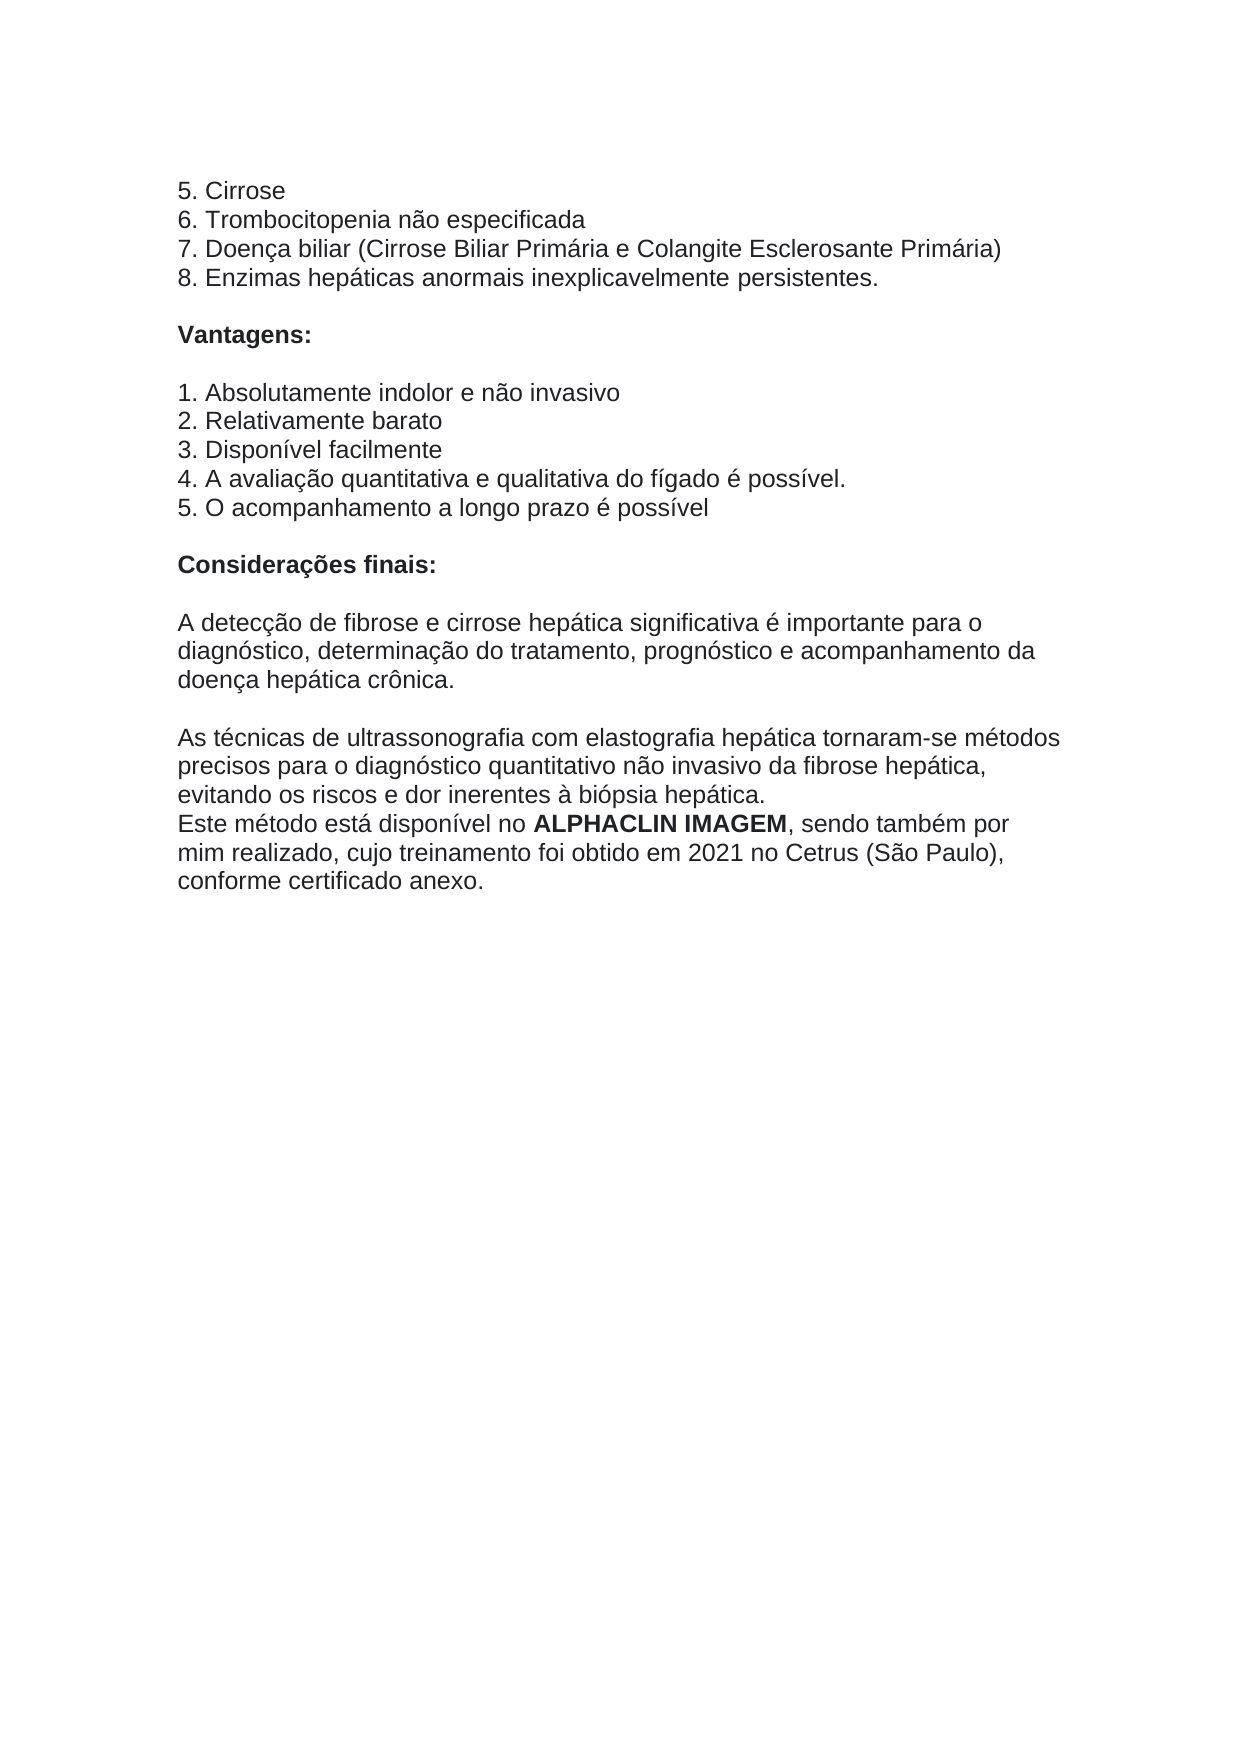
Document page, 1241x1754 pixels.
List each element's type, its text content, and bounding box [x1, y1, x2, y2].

text 3. Disponível facilmente [177, 435, 1063, 464]
text A detecção de fibrose e cirrose hepática significativa é importante para o diagnóstico, determinação do tratamento, prognóstico e acompanhamento da doença hepática crônica. [177, 608, 1063, 694]
text 5. Cirrose [177, 176, 1063, 205]
text 1. Absolutamente indolor e não invasivo [177, 378, 1063, 406]
text 8. Enzimas hepáticas anormais inexplicavelmente ​​persistentes. [177, 263, 1063, 291]
text 4. A avaliação quantitativa e qualitativa do fígado é possível. [177, 464, 1063, 493]
text Considerações finais: [177, 550, 1063, 579]
text 2. Relativamente barato [177, 406, 1063, 435]
text 6. Trombocitopenia não especificada [177, 205, 1063, 234]
text 5. O acompanhamento a longo prazo é possível [177, 493, 1063, 521]
text As técnicas de ultrassonografia com elastografia hepática tornaram-se métodos precisos para o diagnóstico quantitativo não invasivo da fibrose hepática, evitando os riscos e dor inerentes à biópsia hepática. [177, 723, 1063, 809]
text Vantagens: [177, 320, 1063, 349]
text 7. Doença biliar (Cirrose Biliar Primária e Colangite Esclerosante Primária) [177, 234, 1063, 263]
text Este método está disponível no ALPHACLIN IMAGEM, sendo também por mim realizado, cujo treinamento foi obtido em 2021 no Cetrus (São Paulo), conforme certificado anexo. [177, 809, 1063, 895]
